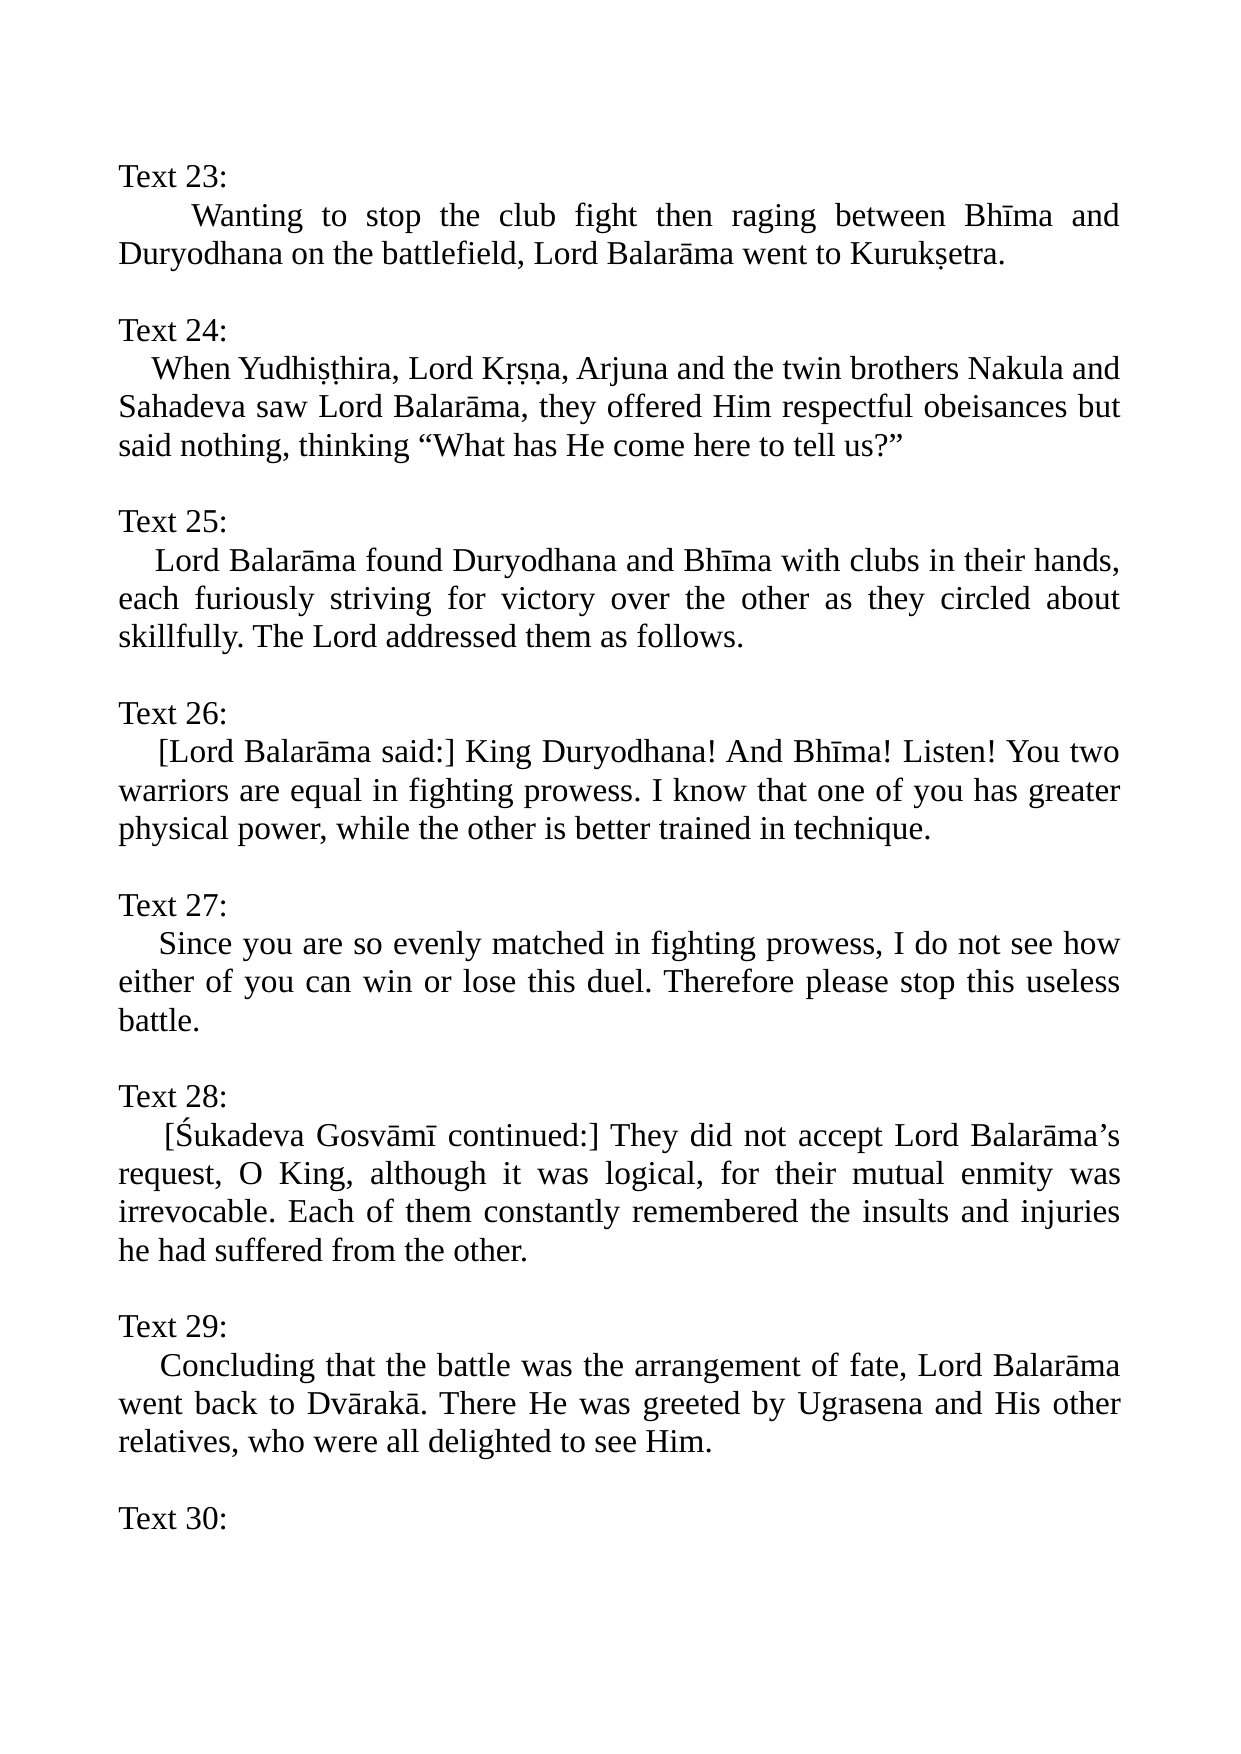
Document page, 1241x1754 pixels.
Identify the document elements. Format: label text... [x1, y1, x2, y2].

text Text 25: [118, 501, 1122, 540]
text Text 27: [118, 885, 1122, 923]
text Since you are so evenly matched in fighting prowess, I do not see how either of you can win or lose this duel. Therefore please stop this useless battle. [118, 923, 1122, 1038]
text Lord Balarāma found Duryodhana and Bhīma with clubs in their hands, each furiously striving for victory over the other as they circled about skillfully. The Lord addressed them as follows. [118, 540, 1122, 655]
text Concluding that the battle was the arrangement of fate, Lord Balarāma went back to Dvārakā. There He was greeted by Ugrasena and His other relatives, who were all delighted to see Him. [118, 1345, 1122, 1460]
text Text 24: [118, 310, 1122, 348]
text Text 26: [118, 693, 1122, 731]
text When Yudhiṣṭhira, Lord Kṛṣṇa, Arjuna and the twin brothers Nakula and Sahadeva saw Lord Balarāma, they offered Him respectful obeisances but said nothing, thinking “What has He come here to tell us?” [118, 348, 1122, 463]
text Wanting to stop the club fight then raging between Bhīma and Duryodhana on the battlefield, Lord Balarāma went to Kurukṣetra. [118, 195, 1122, 271]
text [Śukadeva Gosvāmī continued:] They did not accept Lord Balarāma’s request, O King, although it was logical, for their mutual enmity was irrevocable. Each of them constantly remembered the insults and injuries he had suffered from the other. [118, 1115, 1122, 1268]
text Text 30: [118, 1498, 1122, 1536]
text Text 29: [118, 1306, 1122, 1345]
text Text 23: [118, 156, 1122, 195]
text [Lord Balarāma said:] King Duryodhana! And Bhīma! Listen! You two warriors are equal in fighting prowess. I know that one of you has greater physical power, while the other is better trained in technique. [118, 731, 1122, 846]
text Text 28: [118, 1076, 1122, 1115]
